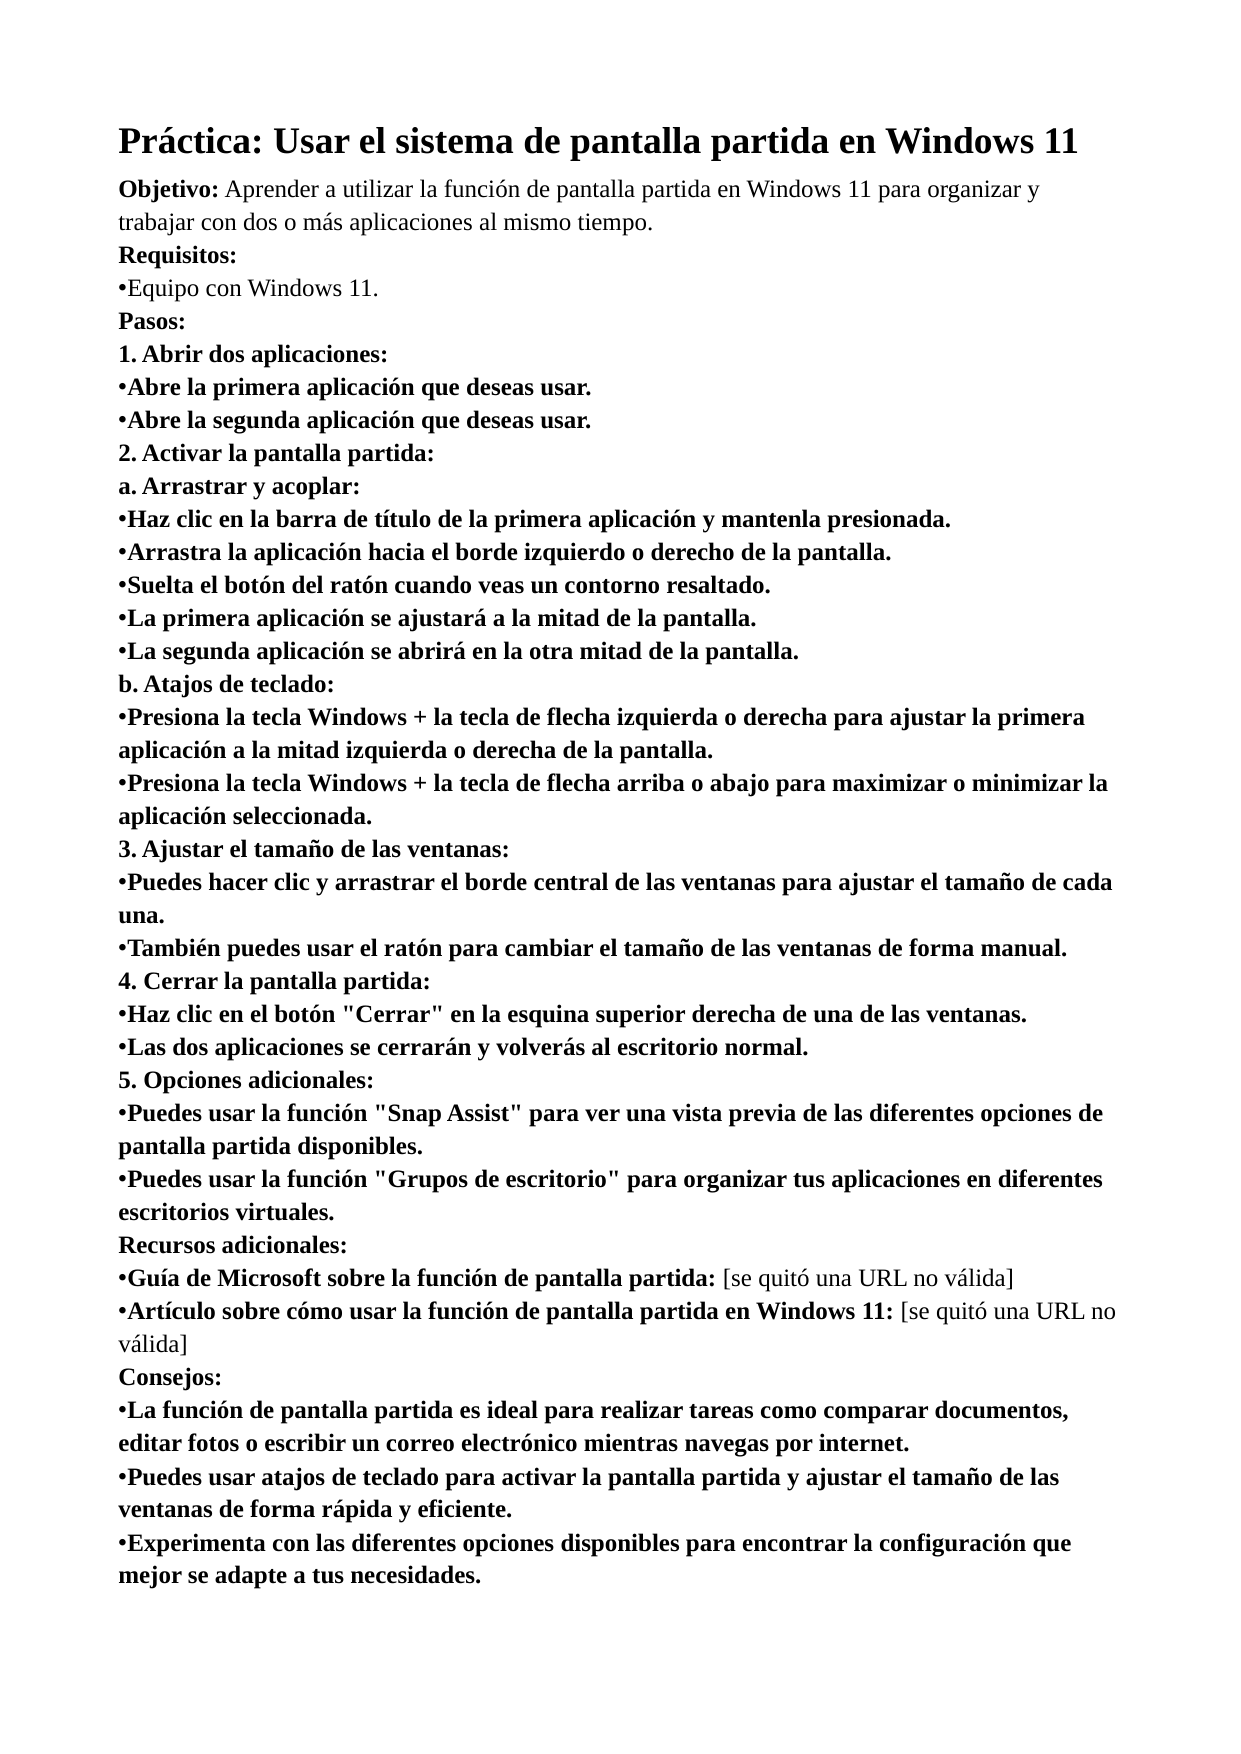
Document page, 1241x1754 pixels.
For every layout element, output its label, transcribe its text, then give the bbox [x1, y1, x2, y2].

list Artículo sobre cómo usar la función de pantalla partida en Windows 11: [se quitó una URL no válida] [118, 1296, 1122, 1358]
list La función de pantalla partida es ideal para realizar tareas como comparar documentos, editar fotos o escribir un correo electrónico mientras navegas por internet. [118, 1396, 1122, 1457]
list Presiona la tecla Windows + la tecla de flecha izquierda o derecha para ajustar la primera aplicación a la mitad izquierda o derecha de la pantalla. [118, 702, 1122, 764]
list Equipo con Windows 11. [118, 273, 1122, 302]
text 5. Opciones adicionales: [118, 1065, 1122, 1094]
list Haz clic en el botón "Cerrar" en la esquina superior derecha de una de las ventanas. [118, 999, 1122, 1028]
list Abre la segunda aplicación que deseas usar. [118, 405, 1122, 434]
text Requisitos: [118, 240, 1122, 268]
list Experimenta con las diferentes opciones disponibles para encontrar la configuración que mejor se adapte a tus necesidades. [118, 1528, 1122, 1589]
list Guía de Microsoft sobre la función de pantalla partida: [se quitó una URL no válida] [118, 1263, 1122, 1292]
list Puedes usar la función "Snap Assist" para ver una vista previa de las diferentes opciones de pantalla partida disponibles. [118, 1098, 1122, 1160]
list También puedes usar el ratón para cambiar el tamaño de las ventanas de forma manual. [118, 933, 1122, 962]
text 2. Activar la pantalla partida: [118, 438, 1122, 467]
list Puedes usar la función "Grupos de escritorio" para organizar tus aplicaciones en diferentes escritorios virtuales. [118, 1164, 1122, 1226]
list Abre la primera aplicación que deseas usar. [118, 372, 1122, 401]
list Haz clic en la barra de título de la primera aplicación y mantenla presionada. [118, 504, 1122, 533]
text Pasos: [118, 306, 1122, 334]
text 1. Abrir dos aplicaciones: [118, 339, 1122, 368]
list Puedes hacer clic y arrastrar el borde central de las ventanas para ajustar el tamaño de cada una. [118, 867, 1122, 929]
list La primera aplicación se ajustará a la mitad de la pantalla. [118, 603, 1122, 632]
text a. Arrastrar y acoplar: [118, 471, 1122, 500]
list Puedes usar atajos de teclado para activar la pantalla partida y ajustar el tamaño de las ventanas de forma rápida y eficiente. [118, 1462, 1122, 1523]
text 3. Ajustar el tamaño de las ventanas: [118, 834, 1122, 863]
text Objetivo: Aprender a utilizar la función de pantalla partida en Windows 11 para organizar y trabajar con dos o más aplicaciones al mismo tiempo. [118, 174, 1122, 236]
list Arrastra la aplicación hacia el borde izquierdo o derecho de la pantalla. [118, 537, 1122, 566]
text Recursos adicionales: [118, 1230, 1122, 1259]
list Suelta el botón del ratón cuando veas un contorno resaltado. [118, 570, 1122, 599]
list Las dos aplicaciones se cerrarán y volverás al escritorio normal. [118, 1032, 1122, 1061]
subtitle Práctica: Usar el sistema de pantalla partida en Windows 11 [118, 118, 1122, 161]
list Presiona la tecla Windows + la tecla de flecha arriba o abajo para maximizar o minimizar la aplicación seleccionada. [118, 768, 1122, 830]
text Consejos: [118, 1362, 1122, 1391]
list La segunda aplicación se abrirá en la otra mitad de la pantalla. [118, 636, 1122, 665]
text 4. Cerrar la pantalla partida: [118, 966, 1122, 995]
text b. Atajos de teclado: [118, 669, 1122, 698]
